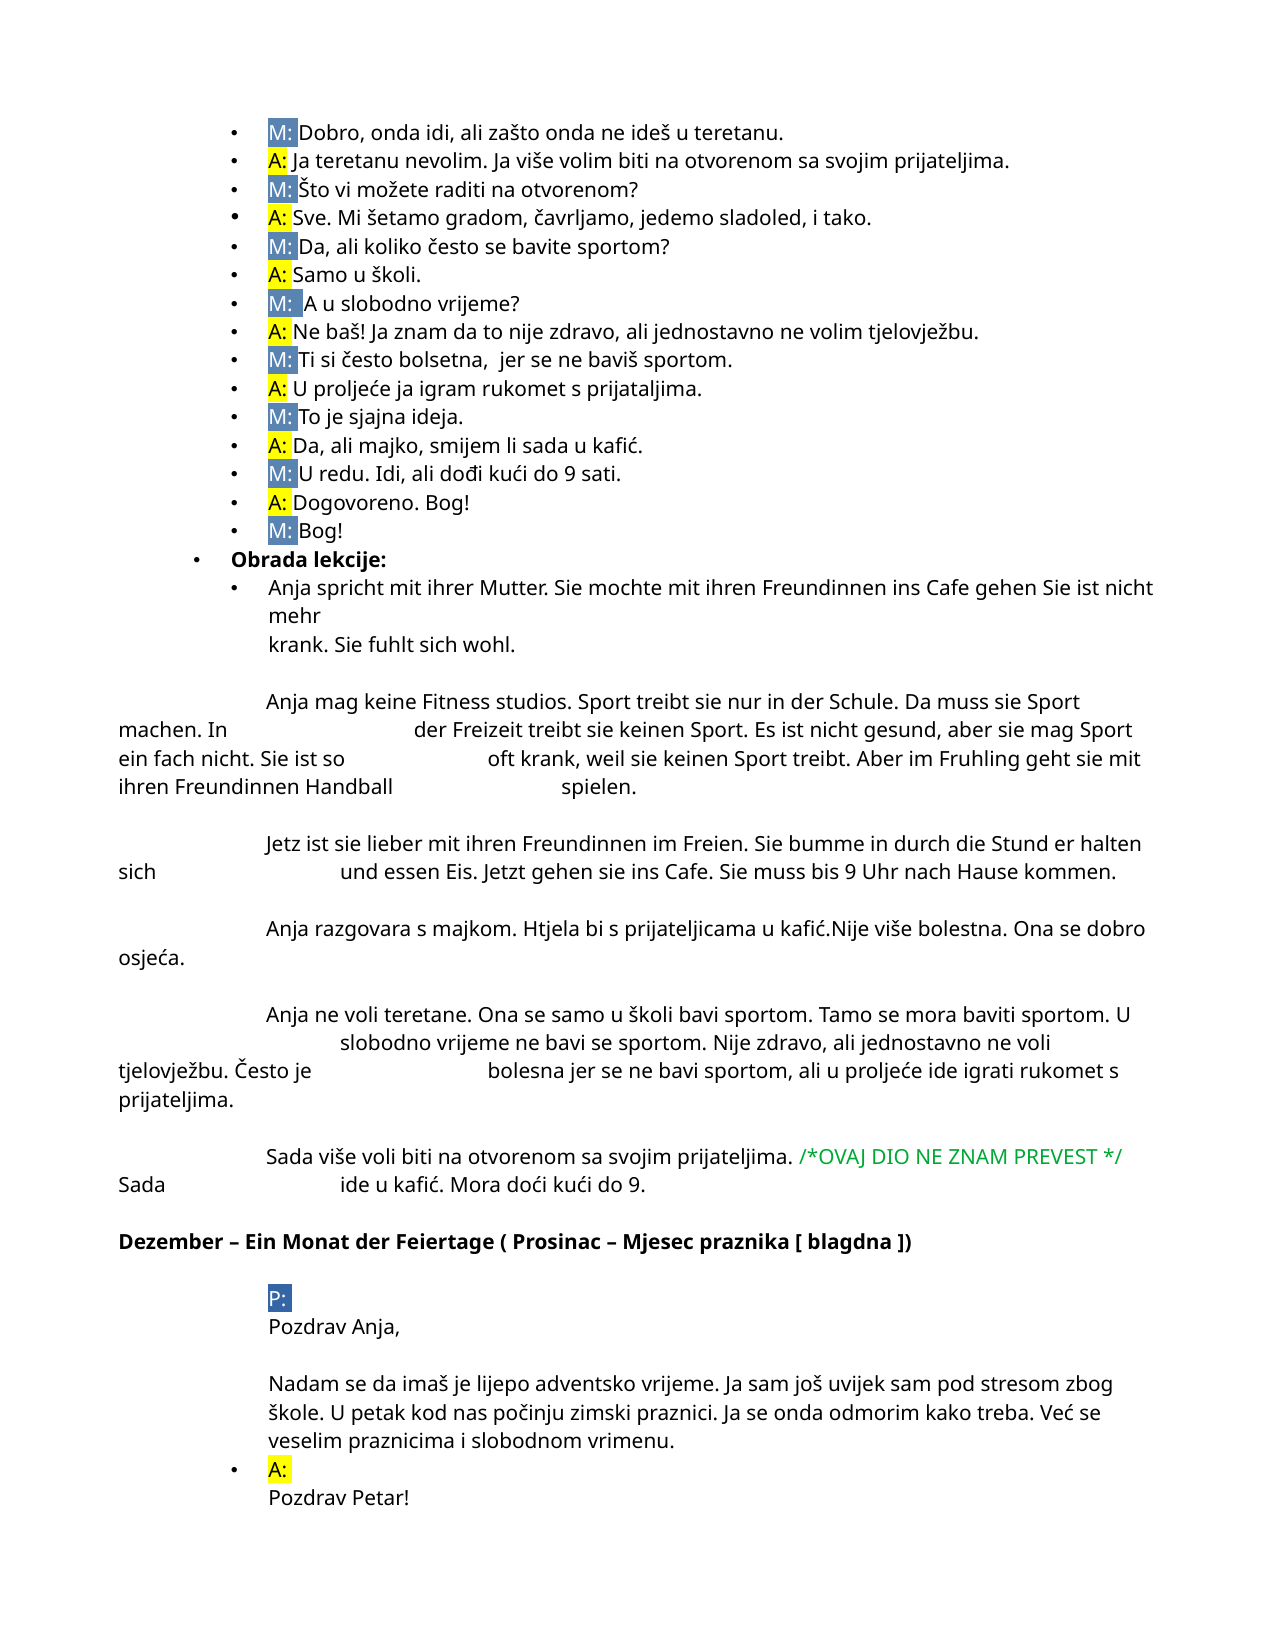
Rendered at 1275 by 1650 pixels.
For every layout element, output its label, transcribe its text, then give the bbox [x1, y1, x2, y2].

text Anja mag keine Fitness studios. Sport treibt sie nur in der Schule. Da muss sie Sport machen. In der Freizeit treibt sie keinen Sport. Es ist nicht gesund, aber sie mag Sport ein fach nicht. Sie ist so oft krank, weil sie keinen Sport treibt. Aber im Fruhling geht sie mit ihren Freundinnen Handball spielen. [118, 658, 1157, 801]
list M: Dobro, onda idi, ali zašto onda ne ideš u teretanu. [231, 118, 1157, 147]
list M: A u slobodno vrijeme? [231, 289, 1157, 317]
text Anja ne voli teretane. Ona se samo u školi bavi sportom. Tamo se mora baviti sportom. U slobodno vrijeme ne bavi se sportom. Nije zdravo, ali jednostavno ne voli tjelovježbu. Često je bolesna jer se ne bavi sportom, ali u proljeće ide igrati rukomet s prijateljima. [118, 1000, 1157, 1113]
list M: Što vi možete raditi na otvorenom? [231, 175, 1157, 203]
list M: Bog! [231, 516, 1157, 545]
text Anja razgovara s majkom. Htjela bi s prijateljicama u kafić.Nije više bolestna. Ona se dobro osjeća. [118, 914, 1157, 971]
list A: U proljeće ja igram rukomet s prijataljima. [231, 374, 1157, 402]
text Jetz ist sie lieber mit ihren Freundinnen im Freien. Sie bumme in durch die Stund er halten sich und essen Eis. Jetzt gehen sie ins Cafe. Sie muss bis 9 Uhr nach Hause kommen. [118, 829, 1157, 886]
list M: U redu. Idi, ali dođi kući do 9 sati. [231, 459, 1157, 488]
list A: [231, 1455, 1157, 1483]
list Obrada lekcije: [193, 545, 1157, 573]
list A: Da, ali majko, smijem li sada u kafić. [231, 431, 1157, 459]
list Pozdrav Petar! [231, 1483, 1157, 1512]
list M: Ti si često bolsetna, jer se ne baviš sportom. [231, 346, 1157, 374]
list M: To je sjajna ideja. [231, 402, 1157, 431]
list Pozdrav Anja, [231, 1312, 1157, 1369]
list A: Ja teretanu nevolim. Ja više volim biti na otvorenom sa svojim prijateljima. [231, 147, 1157, 175]
list A: Samo u školi. [231, 260, 1157, 289]
list P: [231, 1284, 1157, 1312]
list Nadam se da imaš je lijepo adventsko vrijeme. Ja sam još uvijek sam pod stresom zbog škole. U petak kod nas počinju zimski praznici. Ja se onda odmorim kako treba. Već se veselim praznicima i slobodnom vrimenu. [231, 1369, 1157, 1455]
list Anja spricht mit ihrer Mutter. Sie mochte mit ihren Freundinnen ins Cafe gehen Sie ist nicht mehr krank. Sie fuhlt sich wohl. [231, 573, 1157, 658]
list A: Dogovoreno. Bog! [231, 488, 1157, 516]
list A: Sve. Mi šetamo gradom, čavrljamo, jedemo sladoled, i tako. [231, 203, 1157, 232]
list M: Da, ali koliko često se bavite sportom? [231, 232, 1157, 260]
list A: Ne baš! Ja znam da to nije zdravo, ali jednostavno ne volim tjelovježbu. [231, 317, 1157, 346]
text Dezember – Ein Monat der Feiertage ( Prosinac – Mjesec praznika [ blagdna ]) [118, 1227, 1157, 1256]
text Sada više voli biti na otvorenom sa svojim prijateljima. /*OVAJ DIO NE ZNAM PREVEST */ Sada ide u kafić. Mora doći kući do 9. [118, 1142, 1157, 1199]
